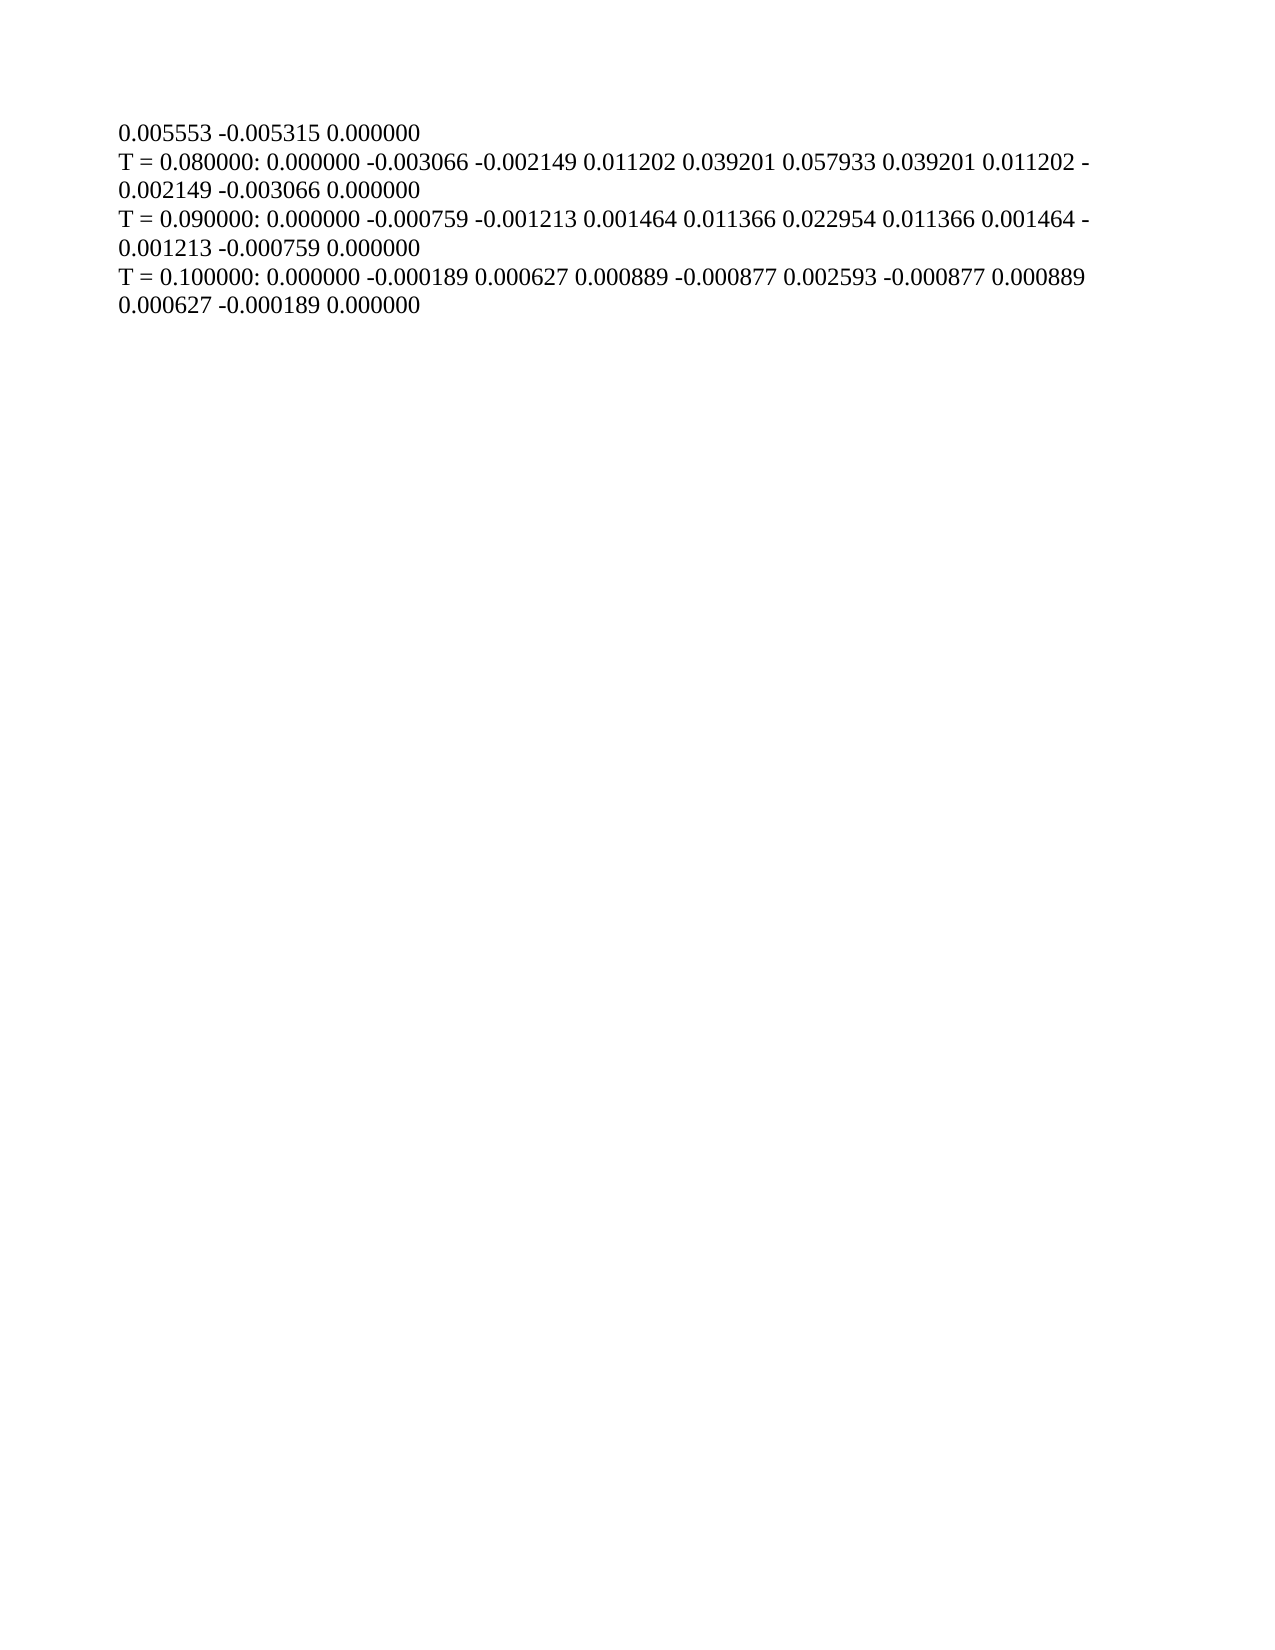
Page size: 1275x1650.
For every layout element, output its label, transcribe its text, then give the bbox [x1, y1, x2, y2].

text T = 0.090000: 0.000000 -0.000759 -0.001213 0.001464 0.011366 0.022954 0.011366 0.001464 -0.001213 -0.000759 0.000000 [118, 204, 1157, 262]
text T = 0.100000: 0.000000 -0.000189 0.000627 0.000889 -0.000877 0.002593 -0.000877 0.000889 0.000627 -0.000189 0.000000 [118, 262, 1157, 319]
text T = 0.080000: 0.000000 -0.003066 -0.002149 0.011202 0.039201 0.057933 0.039201 0.011202 -0.002149 -0.003066 0.000000 [118, 147, 1157, 204]
text 0.005553 -0.005315 0.000000 [118, 118, 1157, 147]
